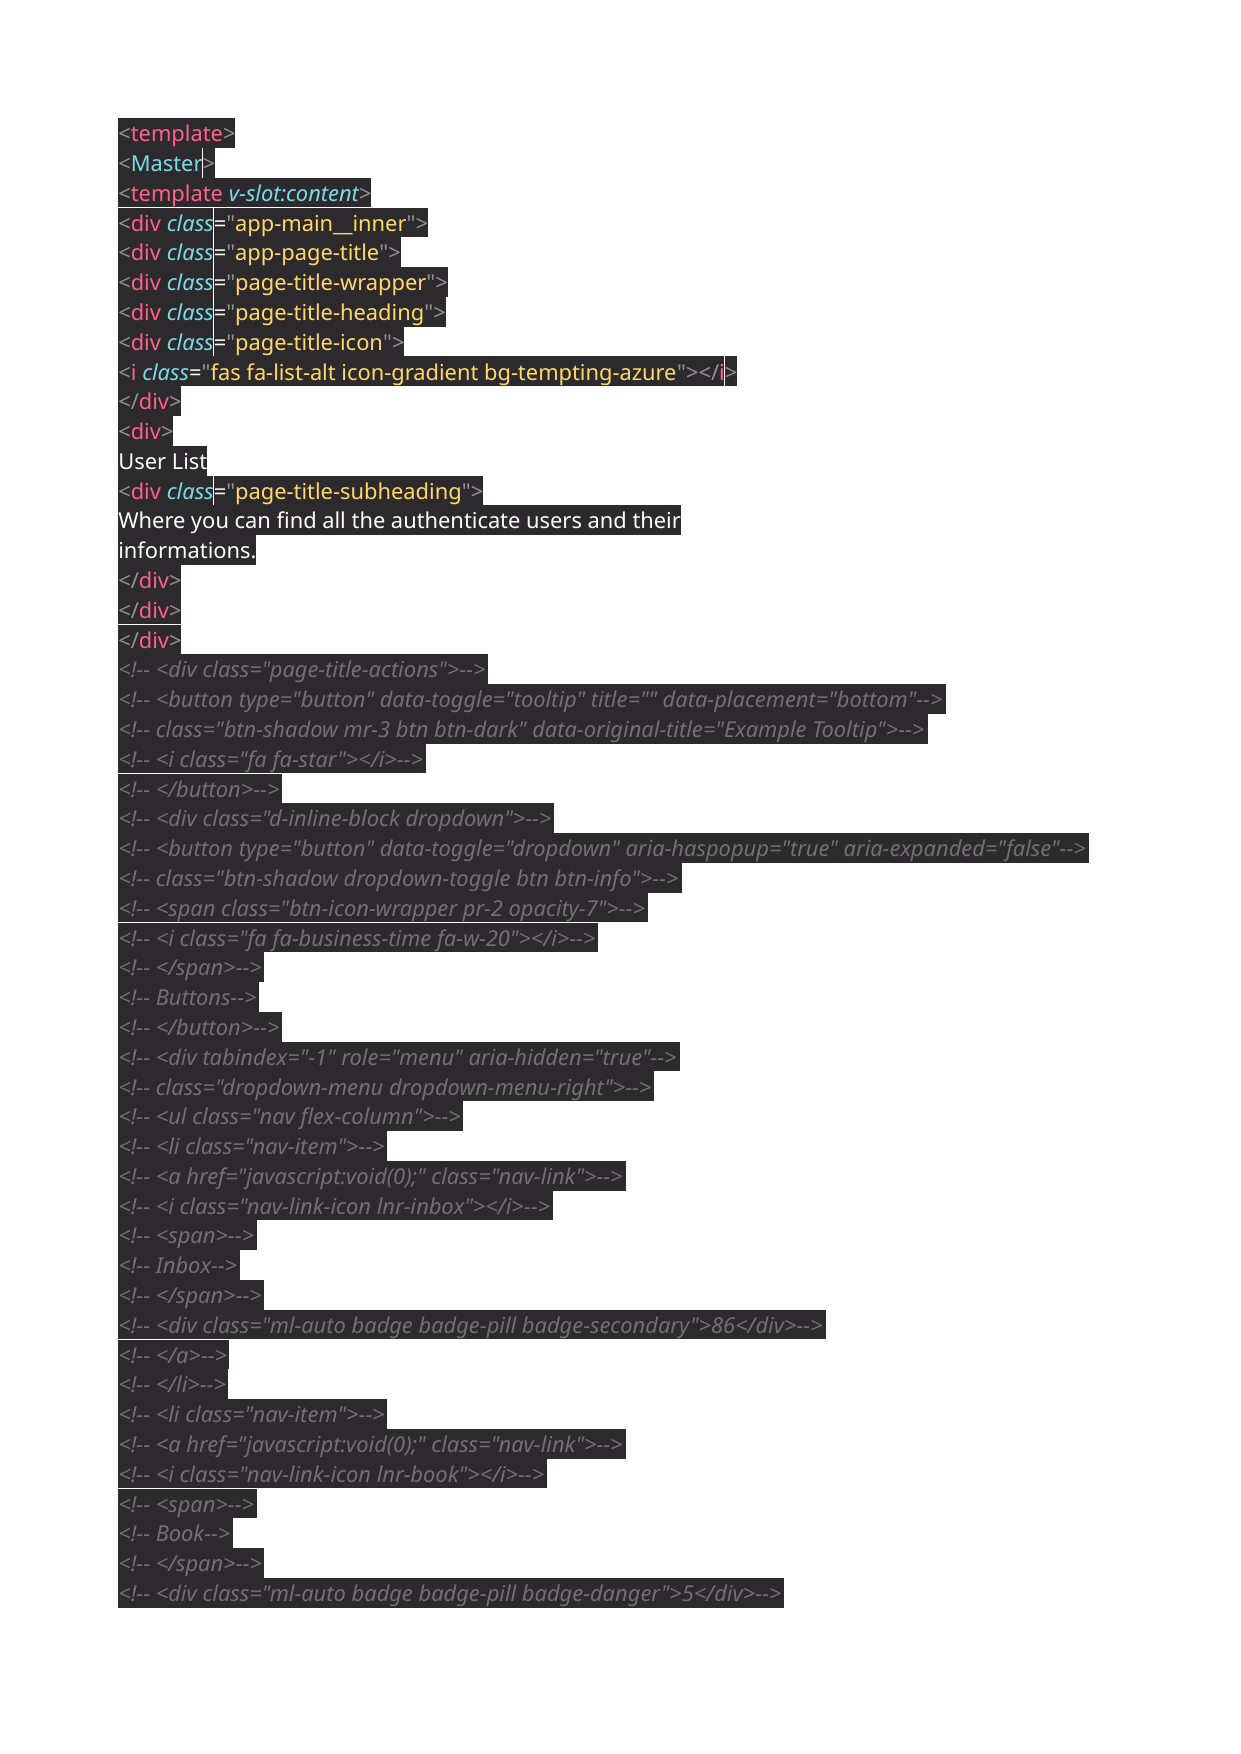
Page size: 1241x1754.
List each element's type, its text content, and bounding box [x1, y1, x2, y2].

text <!-- <i class="nav-link-icon lnr-inbox"></i>--> [118, 1191, 1122, 1220]
text <!-- <button type="button" data-toggle="tooltip" title="" data-placement="bottom"--> [118, 684, 1122, 714]
text Where you can find all the authenticate users and their [118, 505, 1122, 535]
text </div> [118, 595, 1122, 624]
text </div> [118, 565, 1122, 595]
text </div> [118, 624, 1122, 654]
text <!-- class="btn-shadow mr-3 btn btn-dark" data-original-title="Example Tooltip">--> [118, 714, 1122, 744]
text <!-- class="dropdown-menu dropdown-menu-right">--> [118, 1071, 1122, 1101]
text <template v-slot:content> [118, 178, 1122, 207]
text <div> [118, 416, 1122, 446]
text <template> [118, 118, 1122, 148]
text <!-- class="btn-shadow dropdown-toggle btn btn-info">--> [118, 863, 1122, 893]
text <!-- <div class="ml-auto badge badge-pill badge-danger">5</div>--> [118, 1578, 1122, 1608]
text <!-- Inbox--> [118, 1250, 1122, 1280]
text <!-- <span class="btn-icon-wrapper pr-2 opacity-7">--> [118, 893, 1122, 922]
text <!-- <div class="page-title-actions">--> [118, 654, 1122, 684]
text <!-- </span>--> [118, 1280, 1122, 1310]
text <!-- </li>--> [118, 1369, 1122, 1399]
text <!-- </span>--> [118, 1548, 1122, 1578]
text User List [118, 446, 1122, 476]
text <!-- <li class="nav-item">--> [118, 1131, 1122, 1161]
text <div class="app-main__inner"> [118, 207, 1122, 237]
text <!-- Book--> [118, 1518, 1122, 1548]
text <div class="page-title-heading"> [118, 297, 1122, 327]
text <div class="app-page-title"> [118, 237, 1122, 267]
text <!-- <div class="d-inline-block dropdown">--> [118, 803, 1122, 833]
text <!-- <i class="nav-link-icon lnr-book"></i>--> [118, 1459, 1122, 1488]
text <!-- <div tabindex="-1" role="menu" aria-hidden="true"--> [118, 1042, 1122, 1071]
text <!-- <a href="javascript:void(0);" class="nav-link">--> [118, 1161, 1122, 1191]
text <!-- <button type="button" data-toggle="dropdown" aria-haspopup="true" aria-expanded="false"--> [118, 833, 1122, 863]
text <Master> [118, 148, 1122, 178]
text <!-- <a href="javascript:void(0);" class="nav-link">--> [118, 1429, 1122, 1459]
text <!-- <i class="fa fa-star"></i>--> [118, 744, 1122, 773]
text </div> [118, 386, 1122, 416]
text <div class="page-title-subheading"> [118, 476, 1122, 505]
text <!-- Buttons--> [118, 982, 1122, 1012]
text <div class="page-title-icon"> [118, 327, 1122, 356]
text <!-- </button>--> [118, 773, 1122, 803]
text <!-- </button>--> [118, 1012, 1122, 1042]
text <!-- <span>--> [118, 1488, 1122, 1518]
text <div class="page-title-wrapper"> [118, 267, 1122, 297]
text informations. [118, 535, 1122, 565]
text <!-- </span>--> [118, 952, 1122, 982]
text <!-- </a>--> [118, 1339, 1122, 1369]
text <!-- <ul class="nav flex-column">--> [118, 1101, 1122, 1131]
text <!-- <div class="ml-auto badge badge-pill badge-secondary">86</div>--> [118, 1310, 1122, 1339]
text <i class="fas fa-list-alt icon-gradient bg-tempting-azure"></i> [118, 356, 1122, 386]
text <!-- <span>--> [118, 1220, 1122, 1250]
text <!-- <i class="fa fa-business-time fa-w-20"></i>--> [118, 922, 1122, 952]
text <!-- <li class="nav-item">--> [118, 1399, 1122, 1429]
